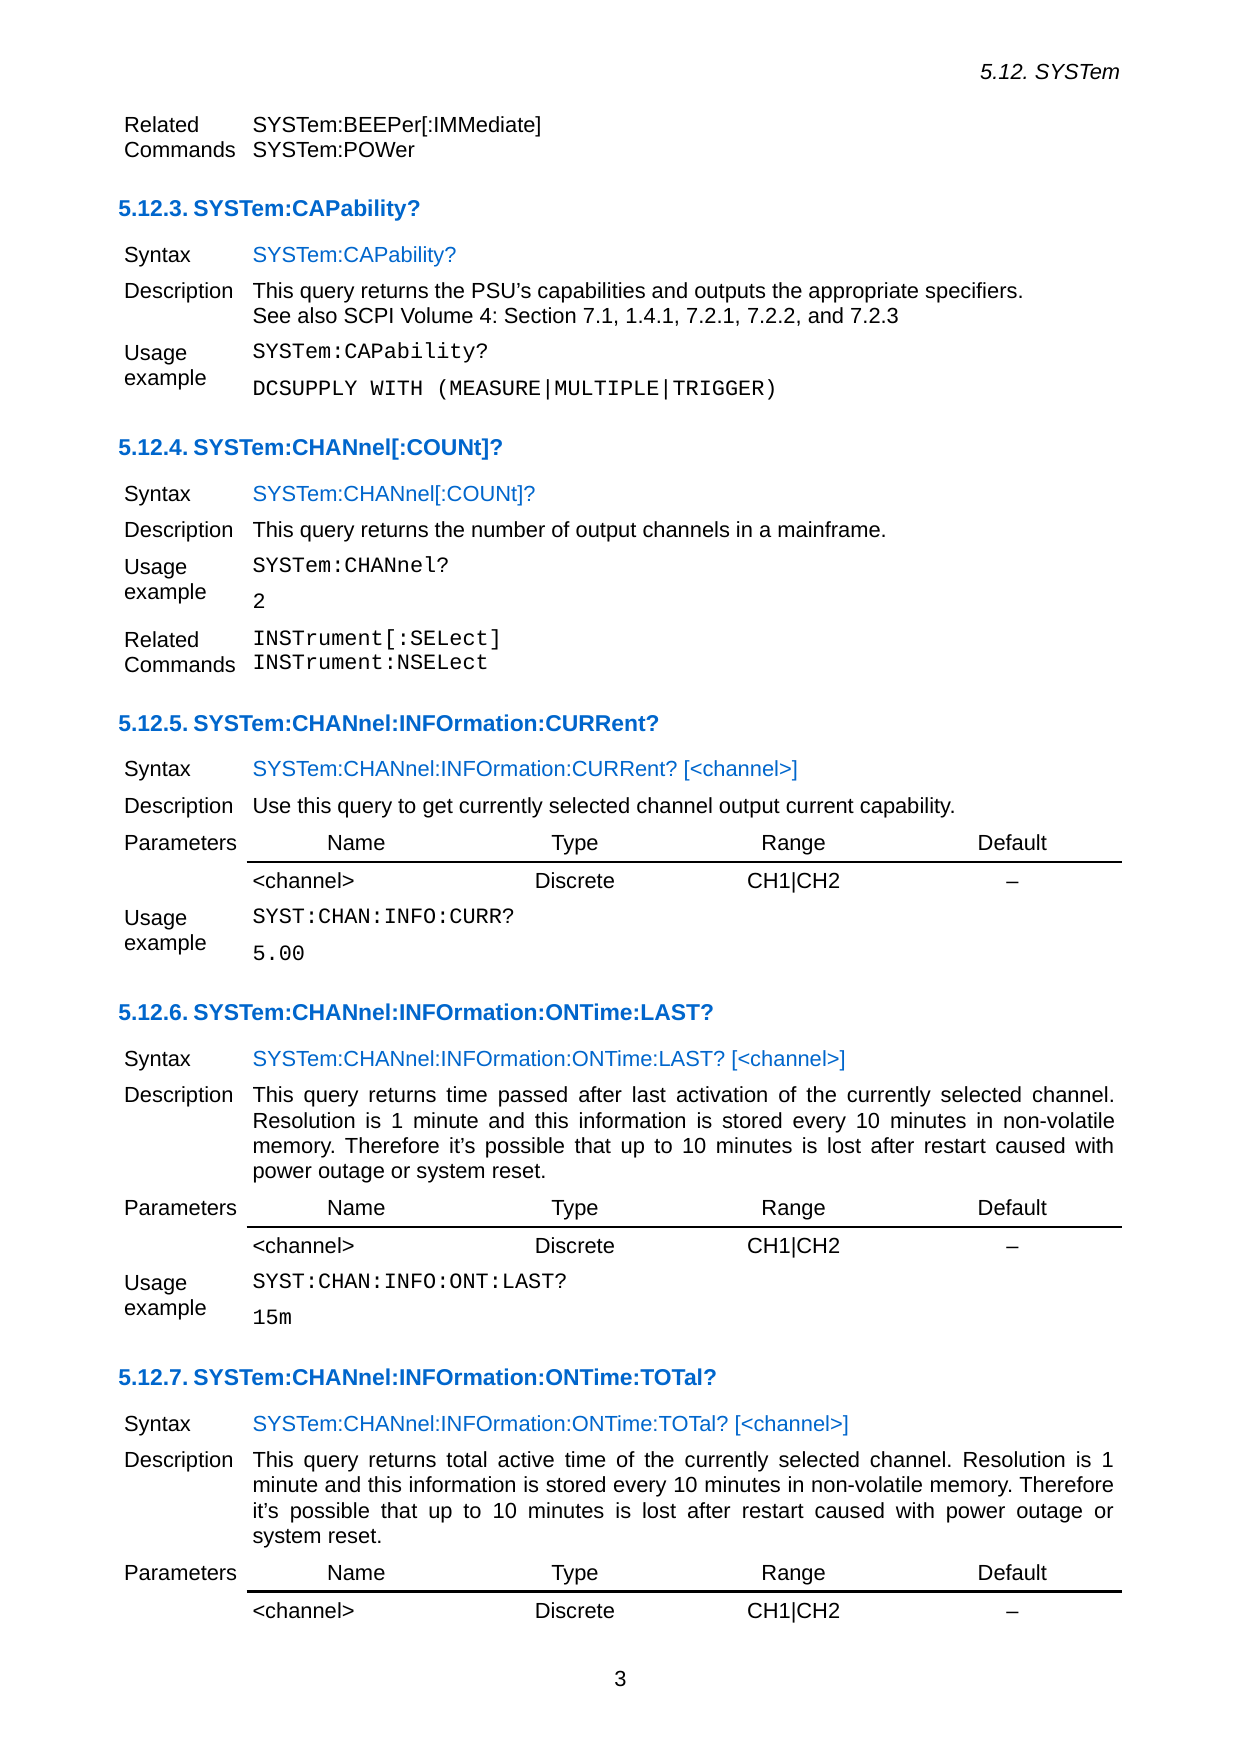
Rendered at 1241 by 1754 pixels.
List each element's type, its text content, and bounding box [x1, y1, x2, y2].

table_header SYSTem:CHANnel:INFOrmation:ONTime:LAST? [<channel>] [247, 1040, 1122, 1077]
table_cell CH1|CH2 [684, 863, 903, 899]
table_cell This query returns time passed after last activation of the currently selected channel. Resolution is 1 minute and this information is stored every 10 minutes in non-volatile memory. Therefore it’s possible that up to 10 minutes is lost after restart caused with power outage or system reset. [247, 1077, 1122, 1189]
table_cell Default [903, 824, 1122, 861]
subtitle SYSTem:CHANnel:INFOrmation:ONTime:TOTal? [118, 1364, 1122, 1390]
table_header SYSTem:CHANnel:INFOrmation:ONTime:TOTal? [<channel>] [247, 1405, 1122, 1441]
table_cell <channel> [247, 863, 465, 899]
table_cell INSTrument[:SELect] INSTrument:NSELect [247, 621, 1122, 683]
table_cell Type [465, 1189, 684, 1226]
table_cell SYSTem:CAPability? DCSUPPLY WITH (MEASURE|MULTIPLE|TRIGGER) [247, 334, 1122, 407]
table_cell Parameters [118, 1189, 247, 1264]
table_cell – [903, 1593, 1122, 1629]
table_cell This query returns the number of output channels in a mainframe. [247, 512, 1122, 548]
table_cell SYST:CHAN:INFO:CURR? 5.00 [247, 899, 1122, 972]
table_cell <channel> [247, 1228, 465, 1264]
table_cell Description [118, 273, 247, 334]
table_cell This query returns the PSU’s capabilities and outputs the appropriate specifiers. See also SCPI Volume 4: Section 7.1, 1.4.1, 7.2.1, 7.2.2, and 7.2.3 [247, 273, 1122, 334]
table_cell Name [247, 824, 465, 861]
table_cell – [903, 1228, 1122, 1264]
table_header SYSTem:CAPability? [247, 236, 1122, 272]
table_cell Description [118, 512, 247, 548]
subtitle SYSTem:CAPability? [118, 195, 1122, 221]
table_cell CH1|CH2 [684, 1593, 903, 1629]
table_cell Discrete [465, 1228, 684, 1264]
table_cell Name [247, 1554, 465, 1590]
table_cell Name [247, 1189, 465, 1226]
table_cell Type [465, 1554, 684, 1590]
table_cell Range [684, 1189, 903, 1226]
table_cell – [903, 863, 1122, 899]
table_cell Description [118, 1441, 247, 1554]
table_cell Parameters [118, 824, 247, 899]
table_cell Usage example [118, 899, 247, 972]
table_cell Range [684, 1554, 903, 1590]
table_cell Default [903, 1189, 1122, 1226]
table_cell Related Commands [118, 106, 247, 168]
table_cell Related Commands [118, 621, 247, 683]
table_cell Description [118, 787, 247, 824]
table_cell This query returns total active time of the currently selected channel. Resolution is 1 minute and this information is stored every 10 minutes in non-volatile memory. Therefore it’s possible that up to 10 minutes is lost after restart caused with power outage or system reset. [247, 1441, 1122, 1554]
table_cell Discrete [465, 1593, 684, 1629]
table_cell Discrete [465, 863, 684, 899]
table_cell Description [118, 1077, 247, 1189]
table_header SYSTem:CHANnel:INFOrmation:CURRent? [<channel>] [247, 751, 1122, 787]
table_header Syntax [118, 236, 247, 272]
table_cell Type [465, 824, 684, 861]
table_cell Usage example [118, 548, 247, 621]
table_cell <channel> [247, 1593, 465, 1629]
table_header Syntax [118, 1040, 247, 1077]
table_cell CH1|CH2 [684, 1228, 903, 1264]
table_header Syntax [118, 1405, 247, 1441]
table_cell Range [684, 824, 903, 861]
table_cell SYSTem:BEEPer[:IMMediate] SYSTem:POWer [247, 106, 1122, 168]
subtitle SYSTem:CHANnel[:COUNt]? [118, 434, 1122, 460]
table_cell Parameters [118, 1554, 247, 1629]
table_cell Usage example [118, 334, 247, 407]
subtitle SYSTem:CHANnel:INFOrmation:ONTime:LAST? [118, 999, 1122, 1025]
table_header Syntax [118, 475, 247, 512]
table_cell SYSTem:CHANnel? 2 [247, 548, 1122, 621]
table_cell SYST:CHAN:INFO:ONT:LAST? 15m [247, 1264, 1122, 1337]
table_cell Default [903, 1554, 1122, 1590]
table_header SYSTem:CHANnel[:COUNt]? [247, 475, 1122, 512]
table_cell Use this query to get currently selected channel output current capability. [247, 787, 1122, 824]
table_cell Usage example [118, 1264, 247, 1337]
table_header Syntax [118, 751, 247, 787]
subtitle SYSTem:CHANnel:INFOrmation:CURRent? [118, 709, 1122, 736]
